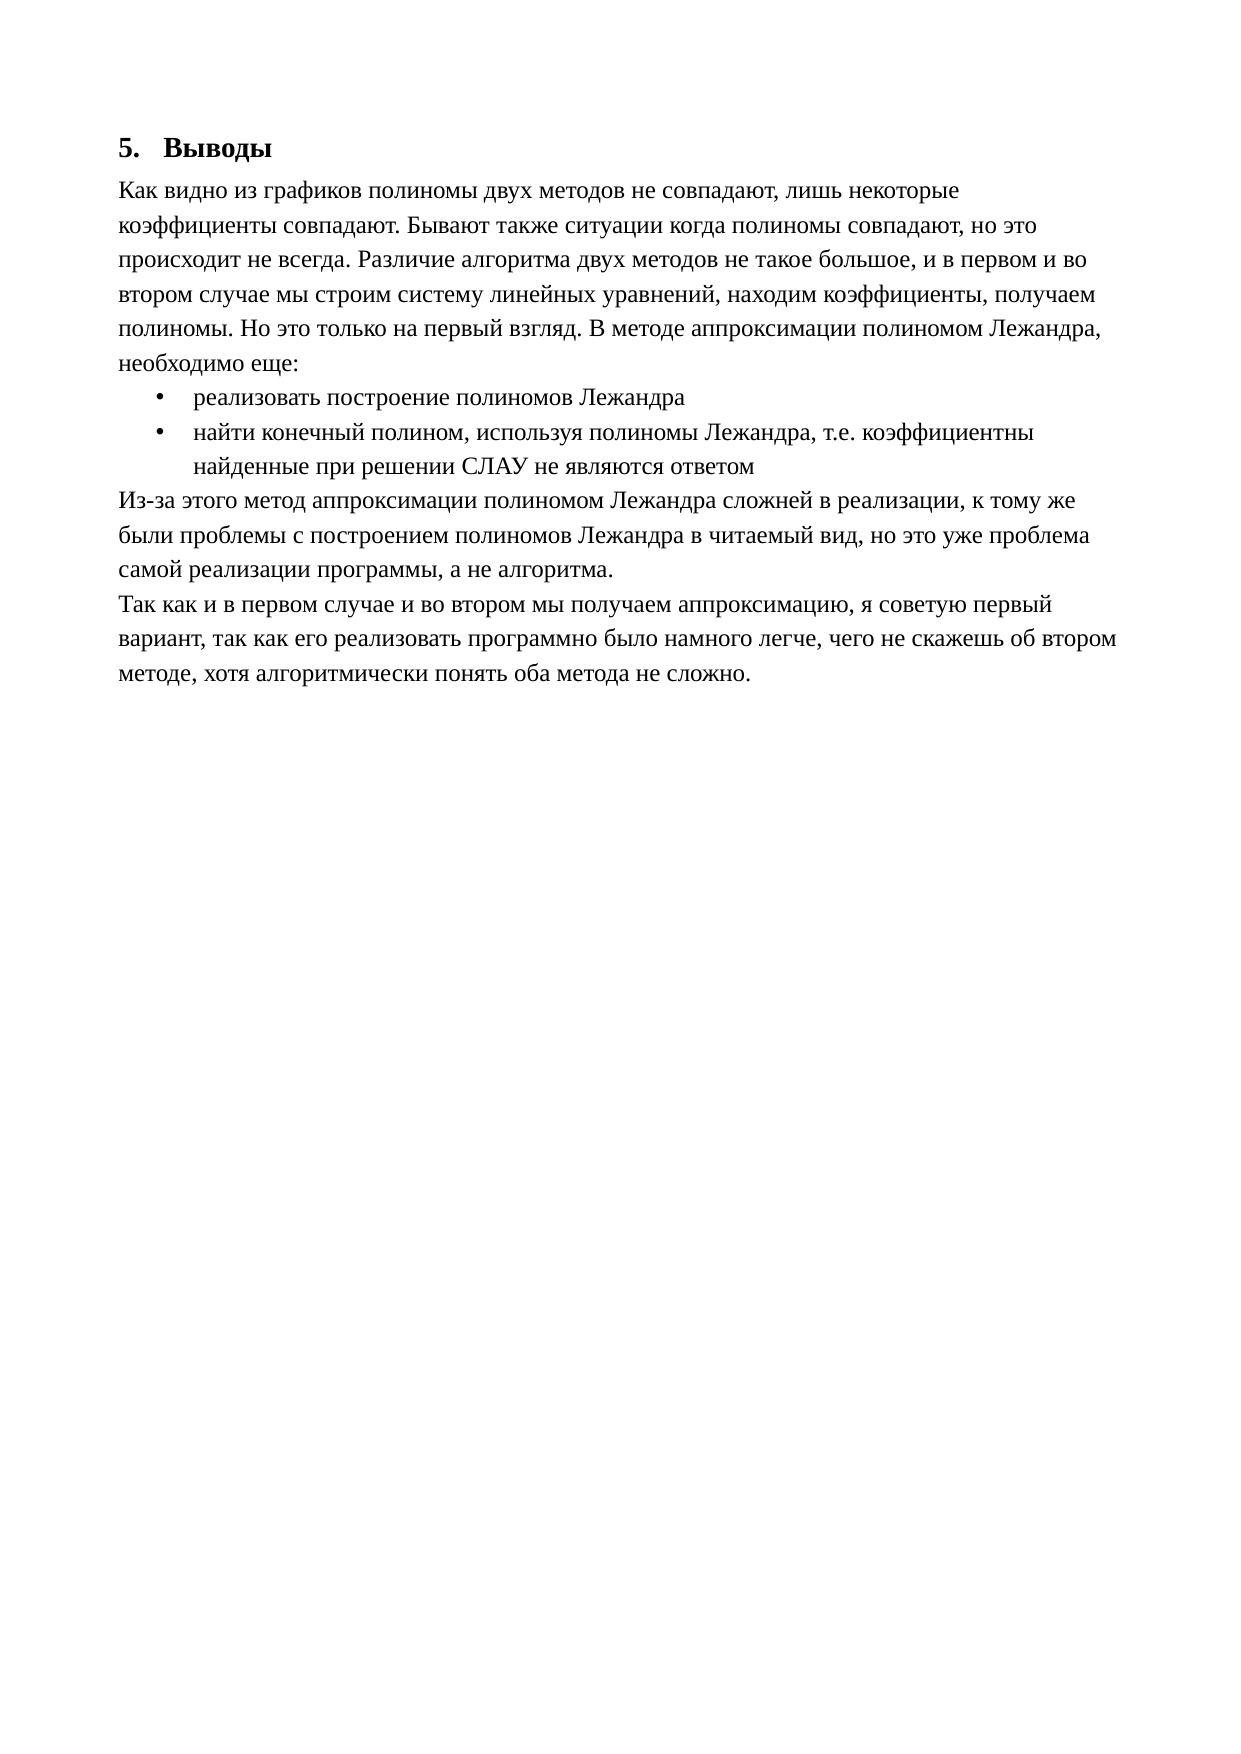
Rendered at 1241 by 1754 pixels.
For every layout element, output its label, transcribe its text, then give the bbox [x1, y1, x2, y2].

text Из-за этого метод аппроксимации полиномом Лежандра сложней в реализации, к тому же были проблемы с построением полиномов Лежандра в читаемый вид, но это уже проблема самой реализации программы, а не алгоритма. [118, 486, 1122, 583]
list найти конечный полином, используя полиномы Лежандра, т.е. коэффициентны найденные при решении СЛАУ не являются ответом [156, 417, 1122, 480]
text Так как и в первом случае и во втором мы получаем аппроксимацию, я советую первый вариант, так как его реализовать программно было намного легче, чего не скажешь об втором методе, хотя алгоритмически понять оба метода не сложно. [118, 589, 1122, 687]
list реализовать построение полиномов Лежандра [156, 382, 1122, 411]
subtitle Выводы [118, 130, 1122, 163]
text Как видно из графиков полиномы двух методов не совпадают, лишь некоторые коэффициенты совпадают. Бывают также ситуации когда полиномы совпадают, но это происходит не всегда. Различие алгоритма двух методов не такое большое, и в первом и во втором случае мы строим систему линейных уравнений, находим коэффициенты, получаем полиномы. Но это только на первый взгляд. В методе аппроксимации полиномом Лежандра, необходимо еще: [118, 175, 1122, 376]
